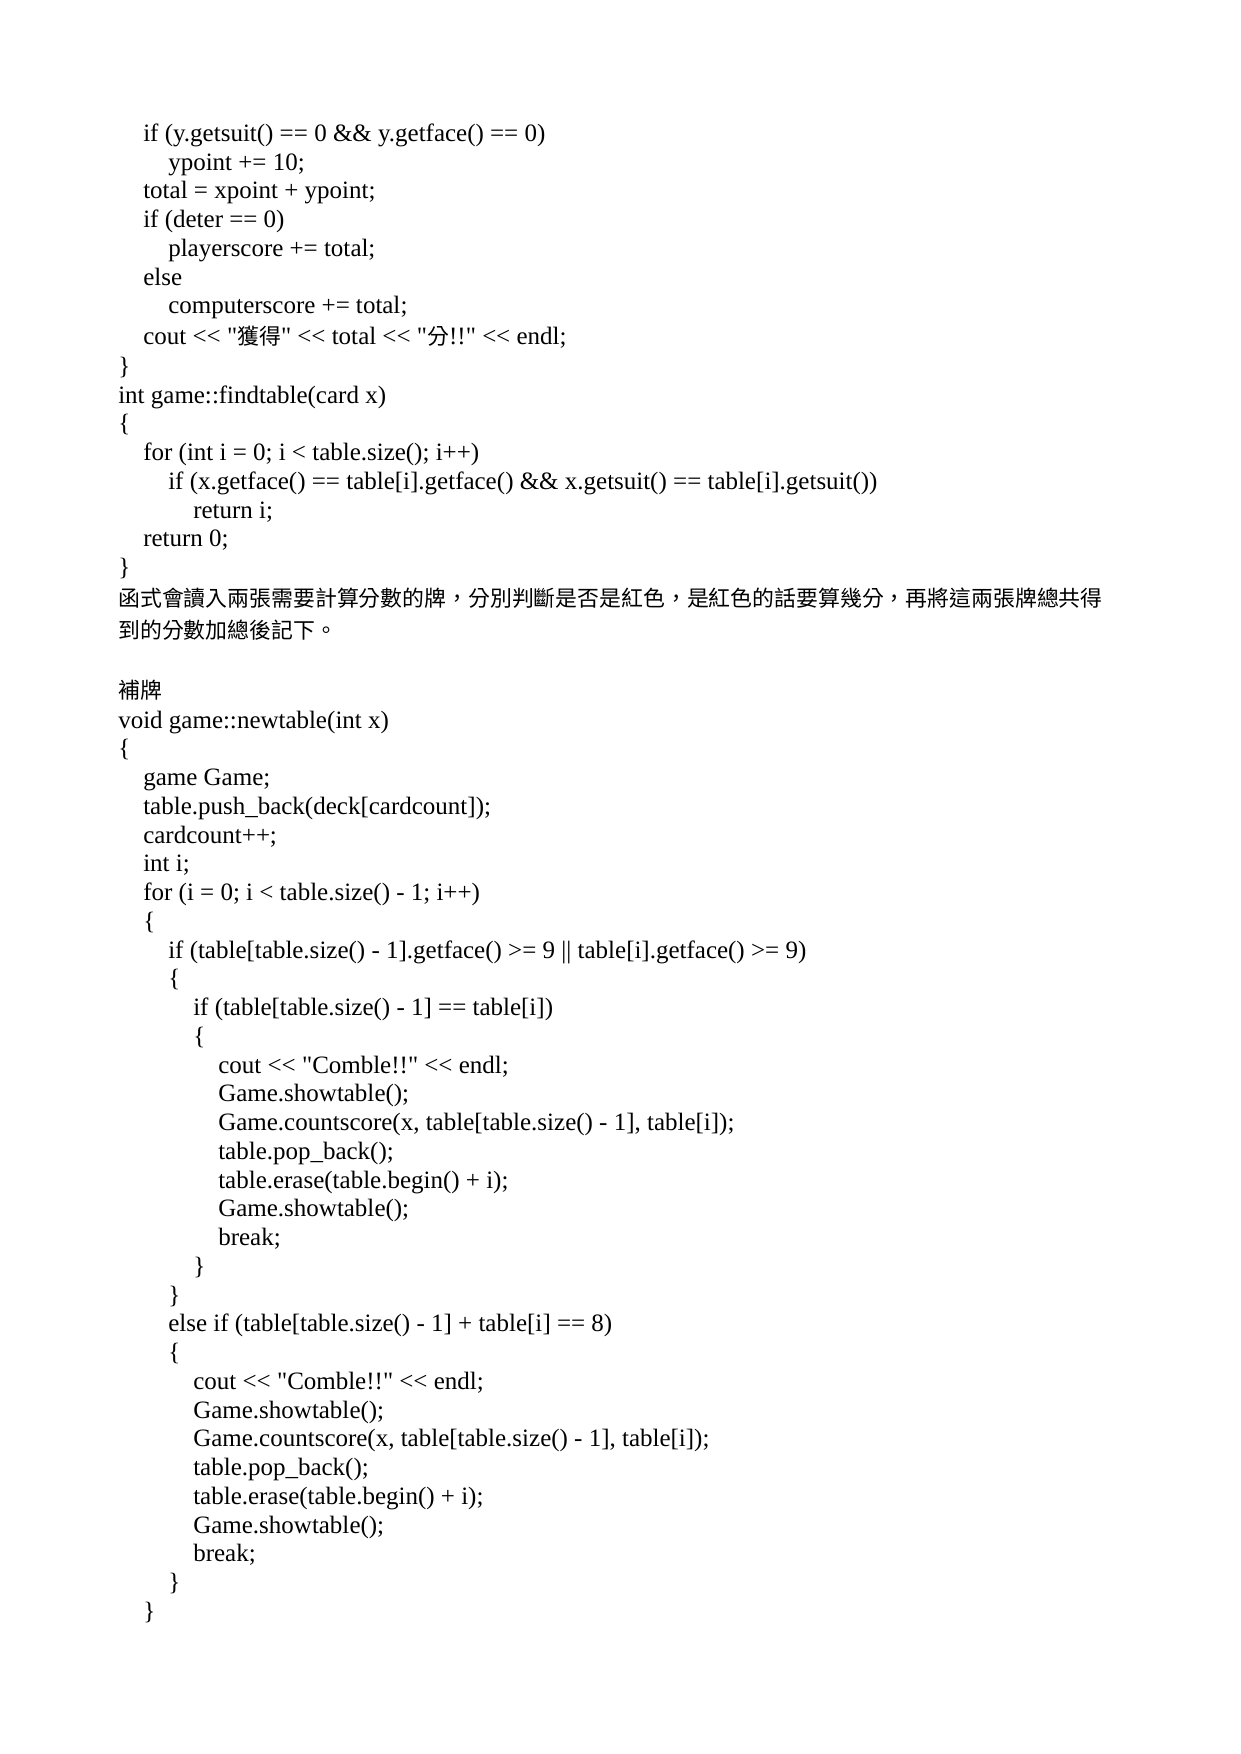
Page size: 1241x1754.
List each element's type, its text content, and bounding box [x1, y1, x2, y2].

text table.erase(table.begin() + i); [118, 1165, 1122, 1193]
text return 0; [118, 523, 1122, 552]
text for (int i = 0; i < table.size(); i++) [118, 437, 1122, 466]
text else if (table[table.size() - 1] + table[i] == 8) [118, 1308, 1122, 1337]
text { [118, 408, 1122, 437]
text cout << "Comble!!" << endl; [118, 1050, 1122, 1078]
text table.push_back(deck[cardcount]); [118, 791, 1122, 820]
text { [118, 733, 1122, 762]
text return i; [118, 495, 1122, 523]
text if (x.getface() == table[i].getface() && x.getsuit() == table[i].getsuit()) [118, 466, 1122, 495]
text { [118, 1337, 1122, 1366]
text Game.showtable(); [118, 1193, 1122, 1222]
text table.pop_back(); [118, 1452, 1122, 1481]
text ypoint += 10; [118, 147, 1122, 176]
text Game.countscore(x, table[table.size() - 1], table[i]); [118, 1107, 1122, 1136]
text void game::newtable(int x) [118, 705, 1122, 733]
text Game.countscore(x, table[table.size() - 1], table[i]); [118, 1423, 1122, 1452]
text cout << "獲得" << total << "分!!" << endl; [118, 319, 1122, 351]
text 補牌 [118, 673, 1122, 705]
text } [118, 1251, 1122, 1280]
text } [118, 1596, 1122, 1625]
text playerscore += total; [118, 233, 1122, 262]
text cardcount++; [118, 820, 1122, 848]
text if (deter == 0) [118, 204, 1122, 233]
text if (table[table.size() - 1] == table[i]) [118, 992, 1122, 1021]
text table.pop_back(); [118, 1136, 1122, 1165]
text if (table[table.size() - 1].getface() >= 9 || table[i].getface() >= 9) [118, 935, 1122, 963]
text break; [118, 1222, 1122, 1251]
text int i; [118, 848, 1122, 877]
text } [118, 1567, 1122, 1596]
text 函式會讀入兩張需要計算分數的牌，分別判斷是否是紅色，是紅色的話要算幾分，再將這兩張牌總共得到的分數加總後記下。 [118, 581, 1122, 644]
text Game.showtable(); [118, 1395, 1122, 1423]
text for (i = 0; i < table.size() - 1; i++) [118, 877, 1122, 906]
text Game.showtable(); [118, 1510, 1122, 1538]
text break; [118, 1538, 1122, 1567]
text else [118, 262, 1122, 291]
text } [118, 552, 1122, 581]
text int game::findtable(card x) [118, 380, 1122, 408]
text { [118, 963, 1122, 992]
text { [118, 906, 1122, 935]
text { [118, 1021, 1122, 1050]
text } [118, 351, 1122, 380]
text game Game; [118, 762, 1122, 791]
text cout << "Comble!!" << endl; [118, 1366, 1122, 1395]
text } [118, 1280, 1122, 1308]
text Game.showtable(); [118, 1078, 1122, 1107]
text computerscore += total; [118, 291, 1122, 319]
text if (y.getsuit() == 0 && y.getface() == 0) [118, 118, 1122, 147]
text table.erase(table.begin() + i); [118, 1481, 1122, 1510]
text total = xpoint + ypoint; [118, 176, 1122, 204]
